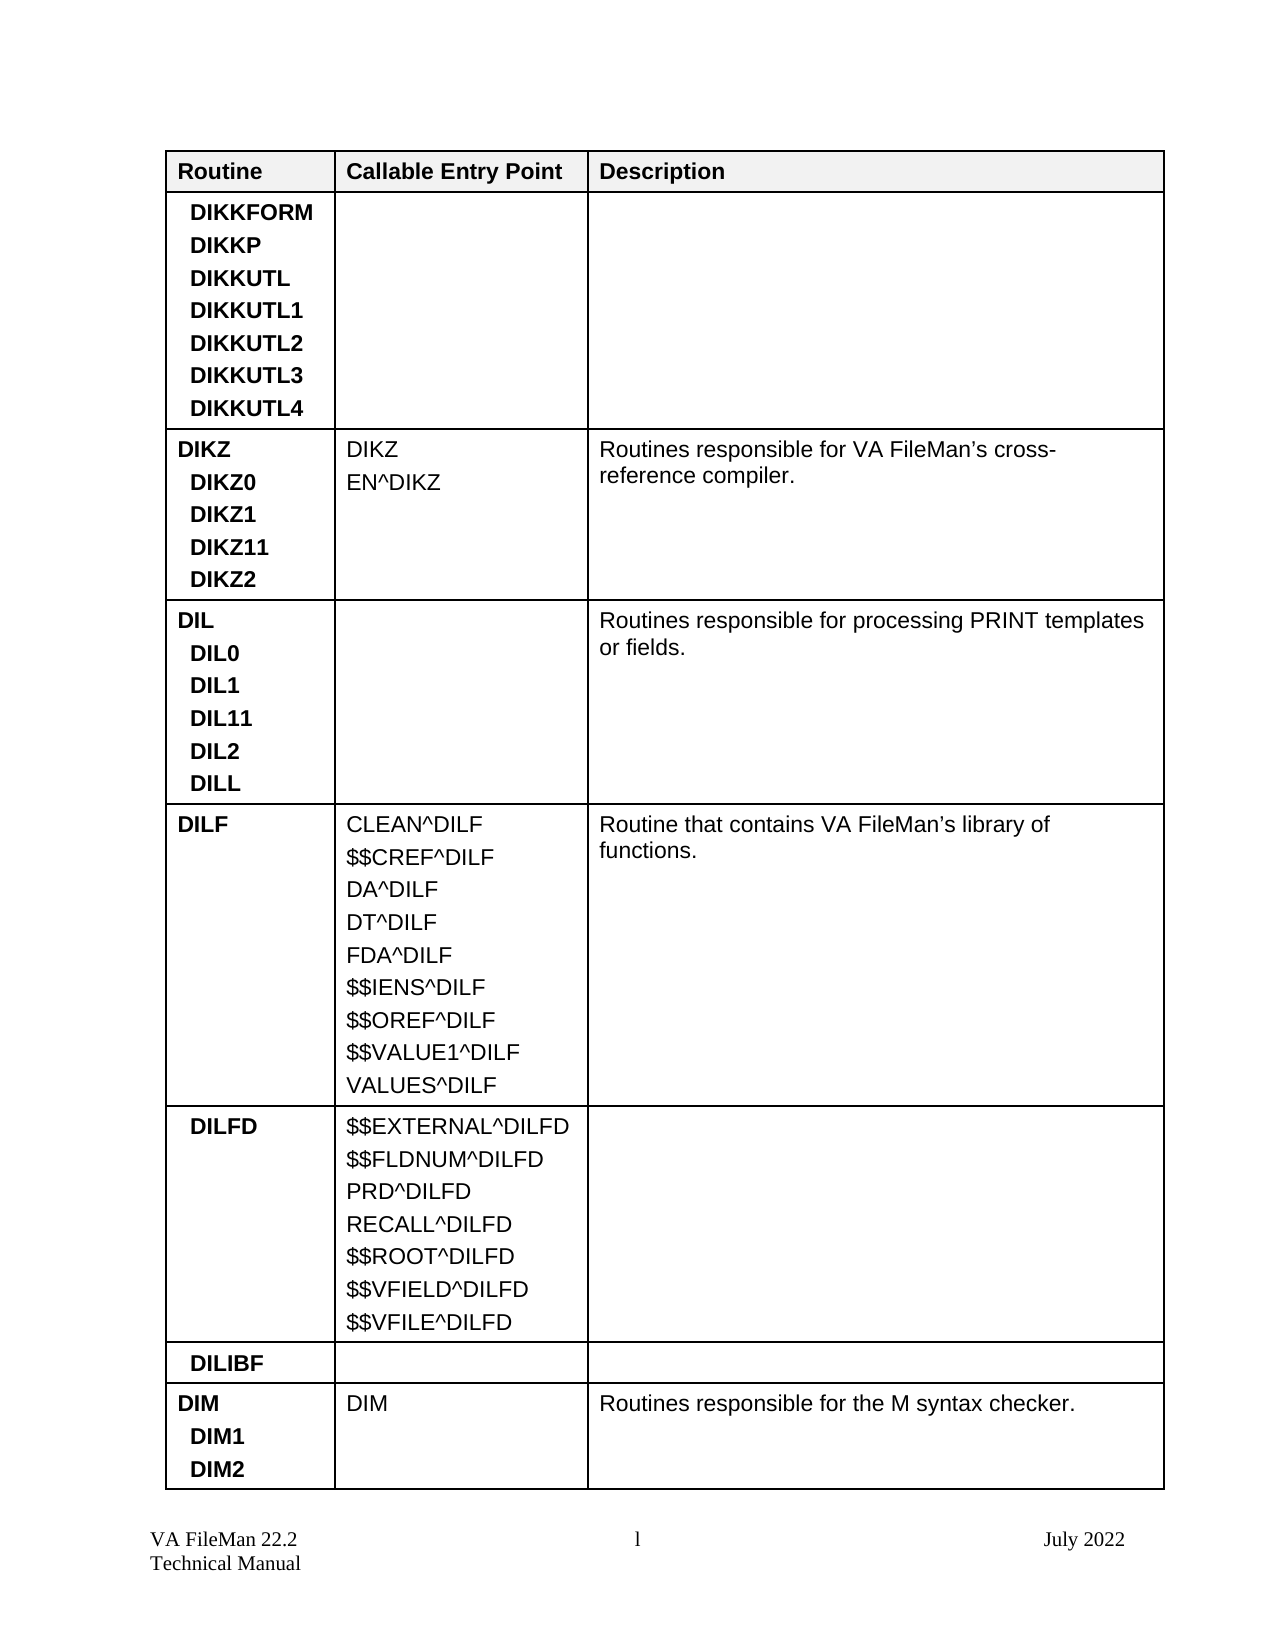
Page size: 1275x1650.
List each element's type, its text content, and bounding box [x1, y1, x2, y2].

table_header Routine [167, 152, 334, 191]
table_header Description [589, 152, 1163, 191]
table_cell [336, 601, 587, 803]
table_cell [589, 1107, 1163, 1341]
table_cell [336, 1343, 587, 1382]
table_cell [589, 1343, 1163, 1382]
table_cell DIL DIL0 DIL1 DIL11 DIL2 DILL [167, 601, 334, 803]
table_cell [589, 193, 1163, 427]
table_cell Routine that contains VA FileMan’s library of functions. [589, 805, 1163, 1104]
table_cell DILIBF [167, 1343, 334, 1382]
table_cell DILFD [167, 1107, 334, 1341]
table_cell Routines responsible for the M syntax checker. [589, 1384, 1163, 1488]
table_cell DIM [336, 1384, 587, 1488]
table_cell $$EXTERNAL^DILFD $$FLDNUM^DILFD PRD^DILFD RECALL^DILFD $$ROOT^DILFD $$VFIELD^DILFD $$VFILE^DILFD [336, 1107, 587, 1341]
table_cell DIKZ DIKZ0 DIKZ1 DIKZ11 DIKZ2 [167, 430, 334, 599]
table_cell Routines responsible for processing PRINT templates or fields. [589, 601, 1163, 803]
table_cell DIKKFORM DIKKP DIKKUTL DIKKUTL1 DIKKUTL2 DIKKUTL3 DIKKUTL4 [167, 193, 334, 427]
table_cell DIKZ EN^DIKZ [336, 430, 587, 599]
table_cell DIM DIM1 DIM2 [167, 1384, 334, 1488]
table_cell CLEAN^DILF $$CREF^DILF DA^DILF DT^DILF FDA^DILF $$IENS^DILF $$OREF^DILF $$VALUE1^DILF VALUES^DILF [336, 805, 587, 1104]
table_cell DILF [167, 805, 334, 1104]
table_cell Routines responsible for VA FileMan’s cross-reference compiler. [589, 430, 1163, 599]
table_cell [336, 193, 587, 427]
table_header Callable Entry Point [336, 152, 587, 191]
